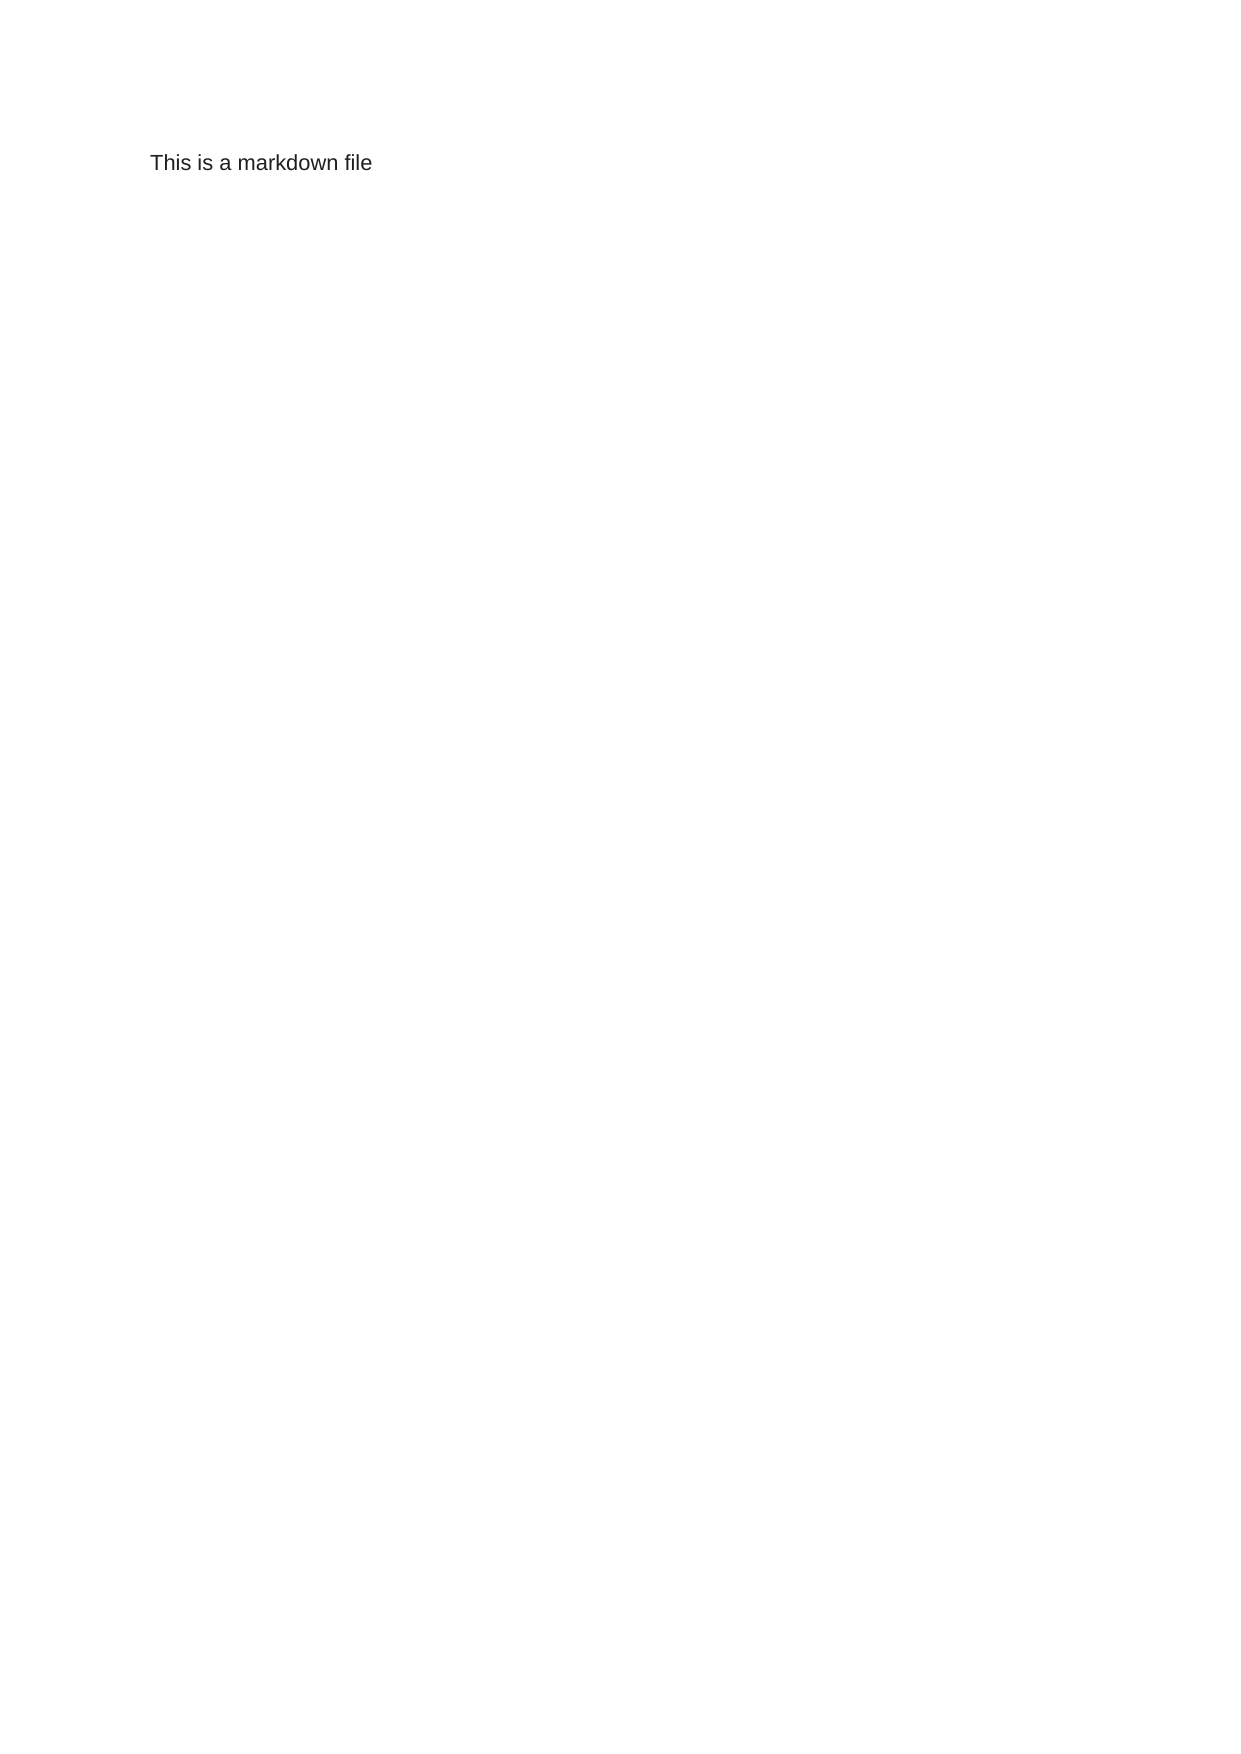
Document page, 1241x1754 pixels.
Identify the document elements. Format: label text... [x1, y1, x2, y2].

text This is a markdown file [150, 150, 1090, 175]
